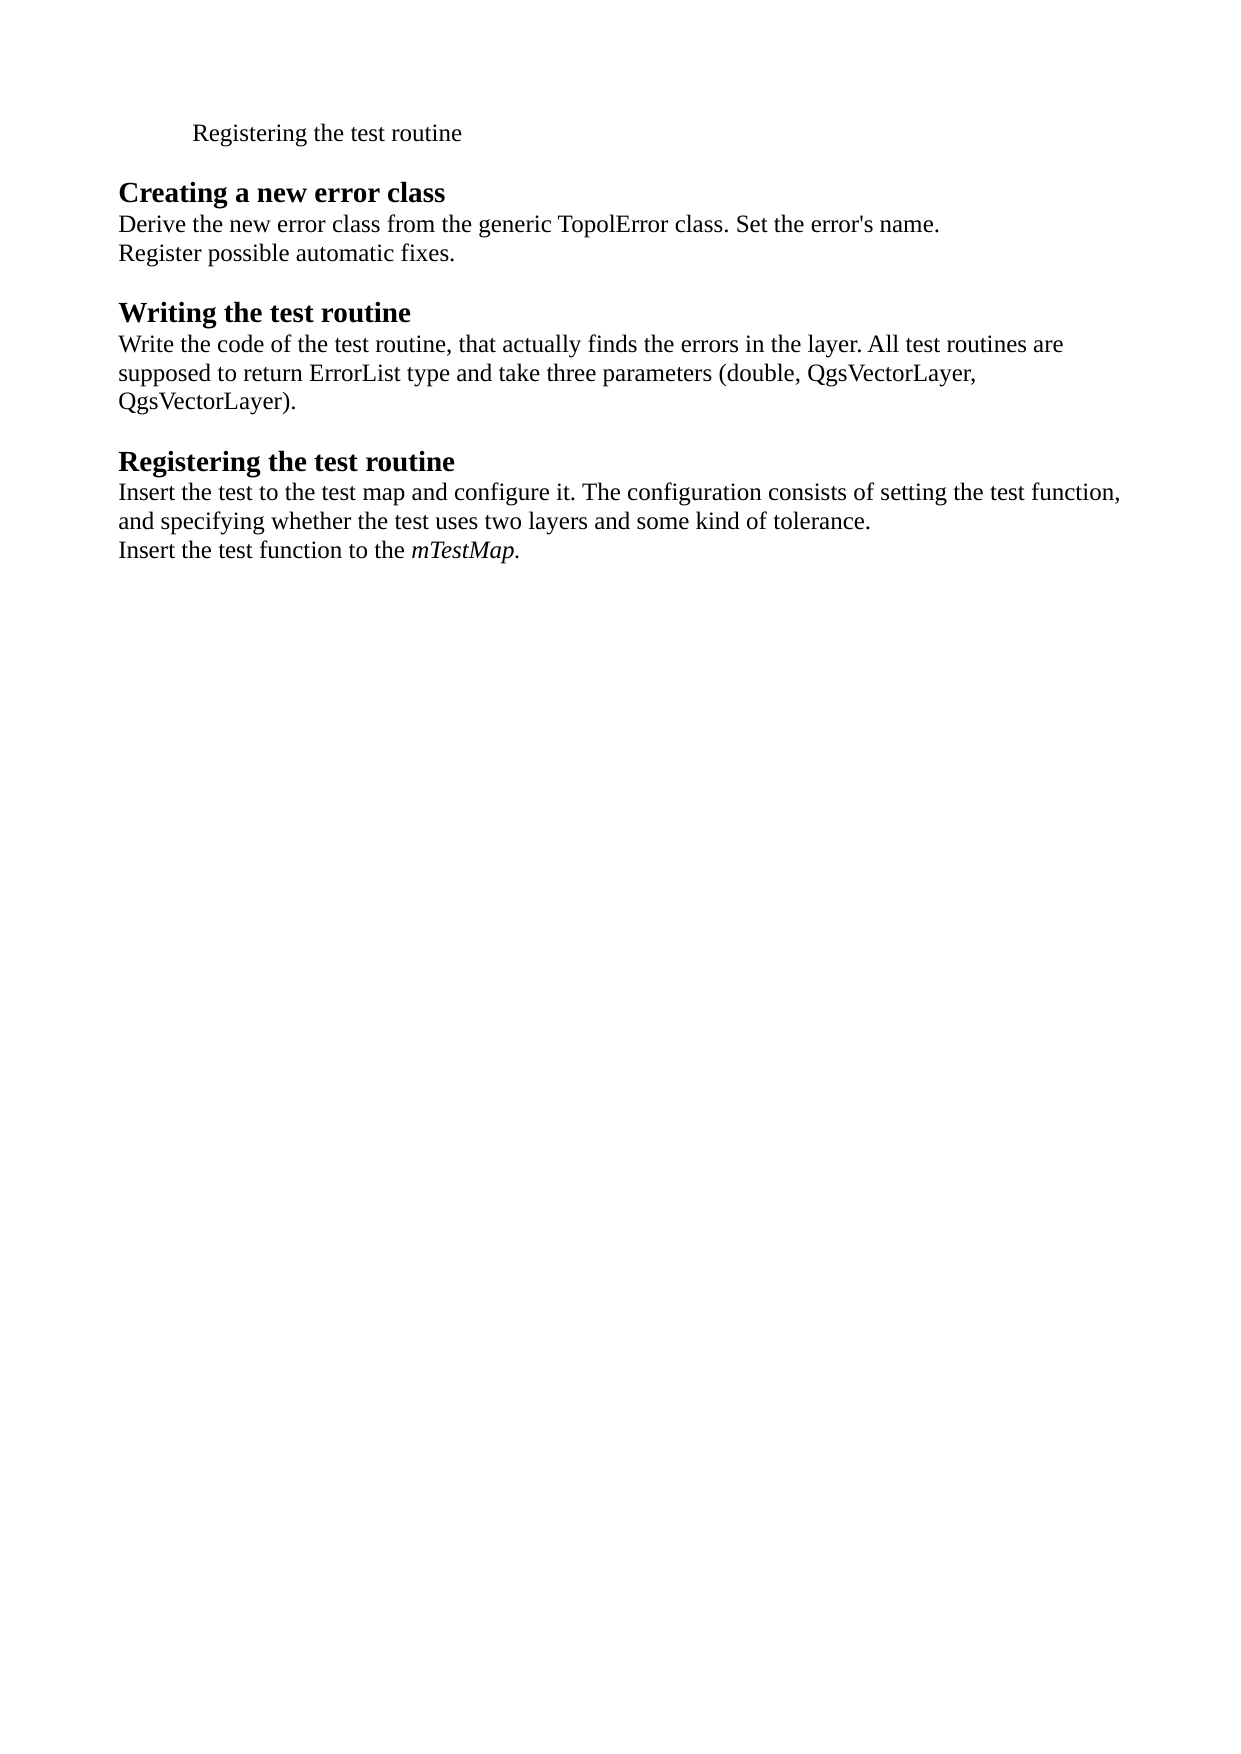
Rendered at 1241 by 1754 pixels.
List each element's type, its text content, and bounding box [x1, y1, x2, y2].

text Registering the test routine [118, 118, 1122, 147]
text Writing the test routine [118, 295, 1122, 329]
text Derive the new error class from the generic TopolError class. Set the error's name. [118, 209, 1122, 238]
text Insert the test to the test map and configure it. The configuration consists of setting the test function, and specifying whether the test uses two layers and some kind of tolerance. Insert the test function to the mTestMap. [118, 477, 1122, 564]
text Registering the test routine [118, 444, 1122, 477]
text Creating a new error class [118, 176, 1122, 209]
text Register possible automatic fixes. [118, 238, 1122, 267]
text Write the code of the test routine, that actually finds the errors in the layer. All test routines are supposed to return ErrorList type and take three parameters (double, QgsVectorLayer, QgsVectorLayer). [118, 329, 1122, 415]
